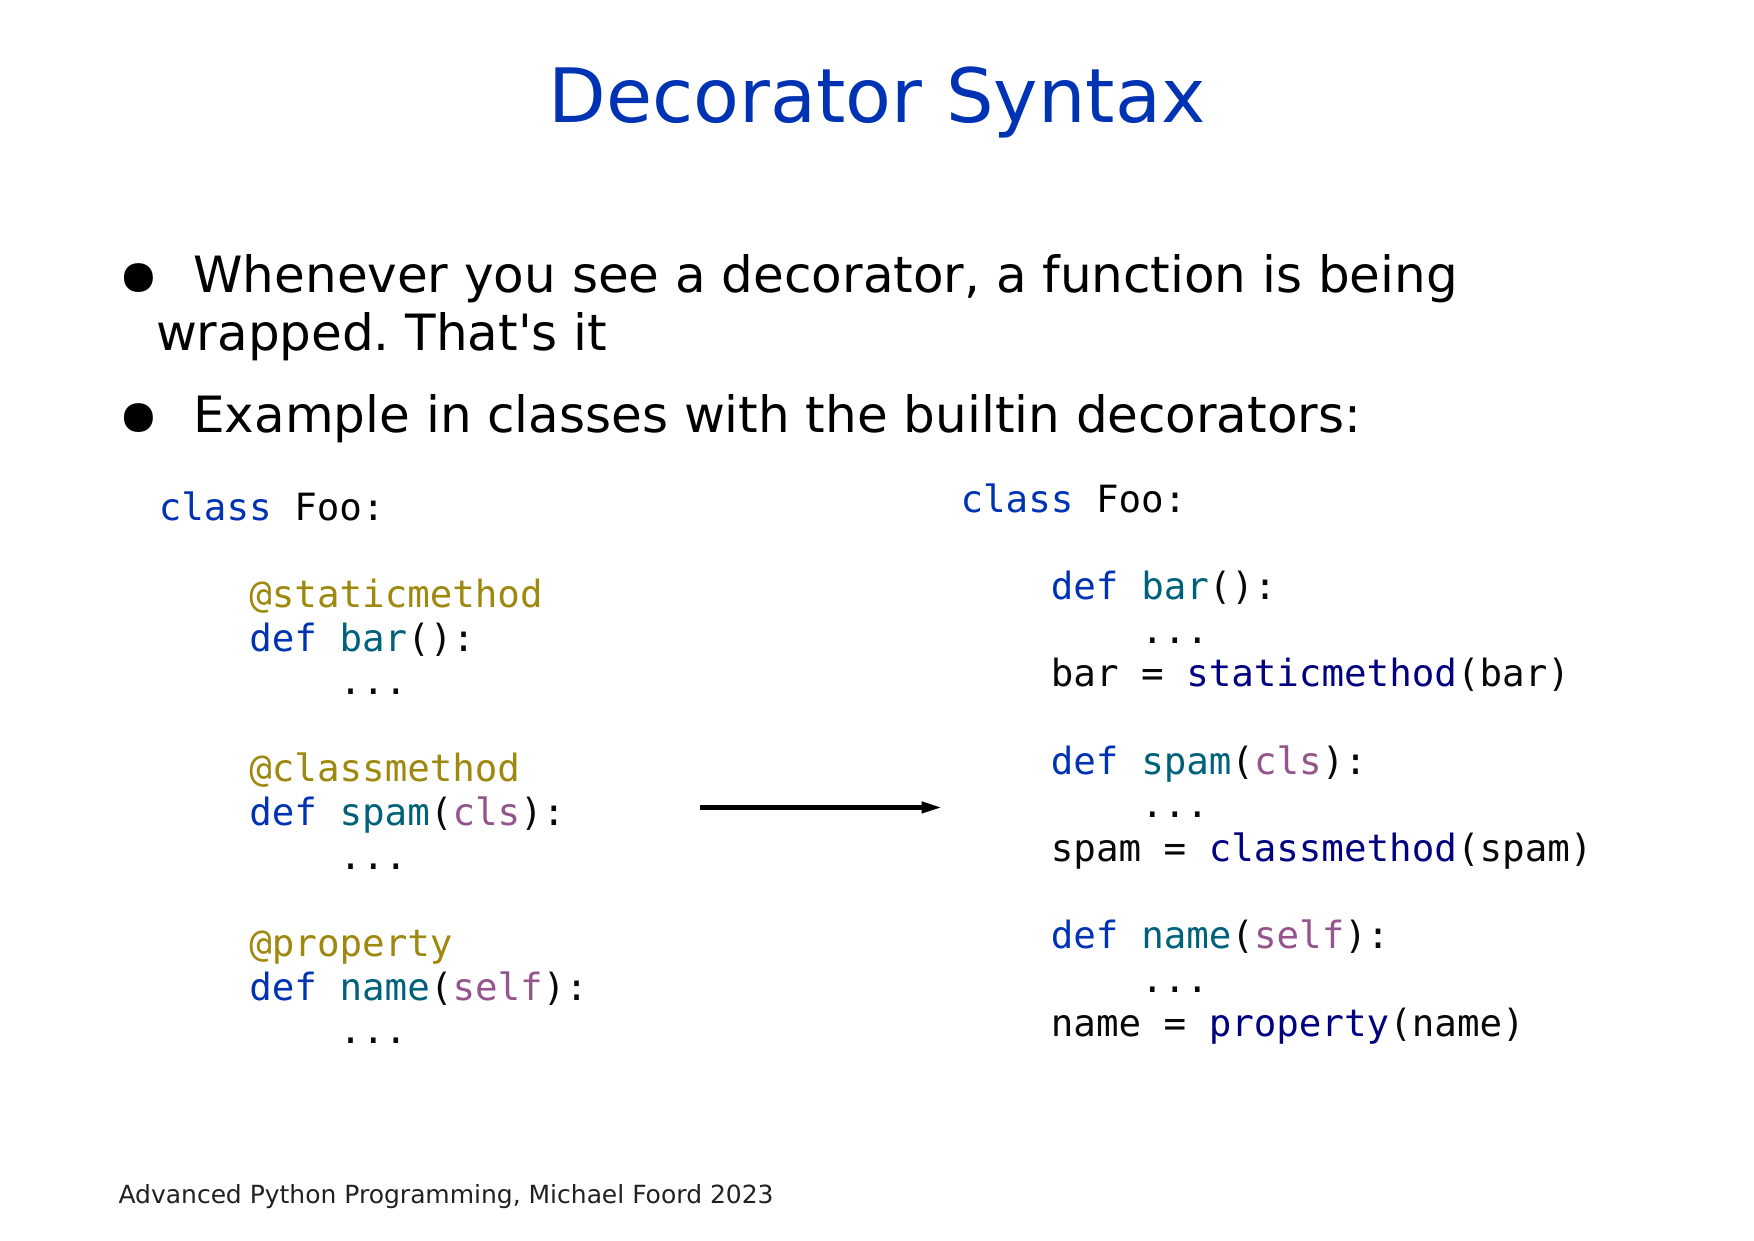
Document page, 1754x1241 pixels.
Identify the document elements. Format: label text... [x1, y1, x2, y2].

list Whenever you see a decorator, a function is being wrapped. That's it [118, 246, 1636, 362]
list Example in classes with the builtin decorators: [118, 386, 1636, 444]
text Decorator Syntax [118, 53, 1636, 140]
